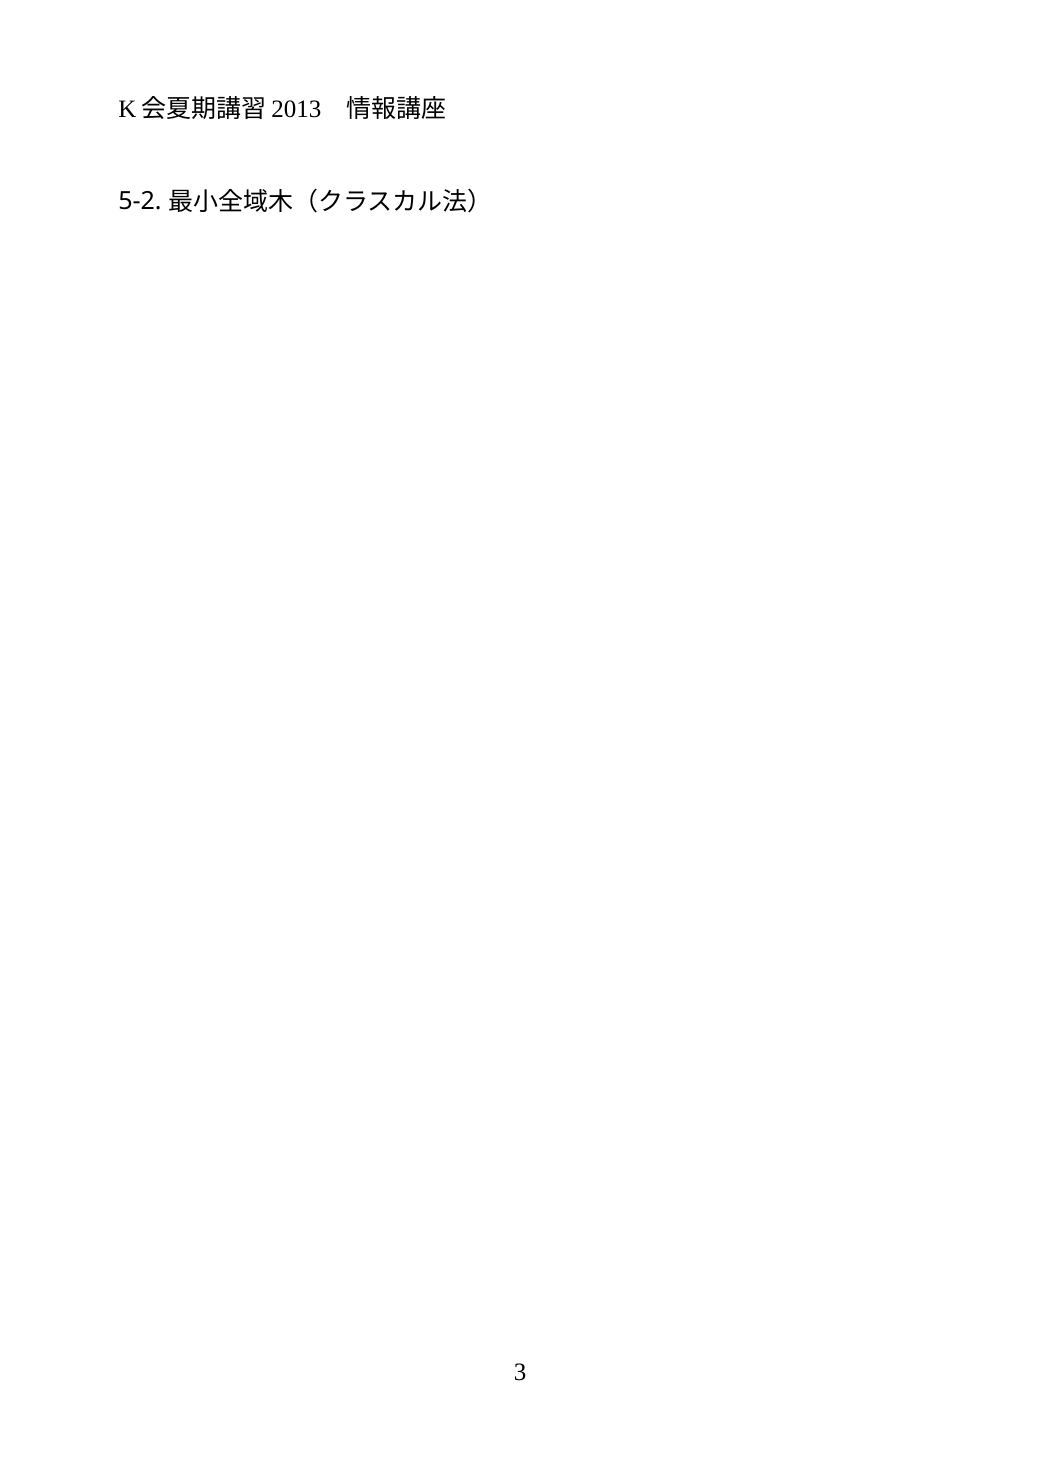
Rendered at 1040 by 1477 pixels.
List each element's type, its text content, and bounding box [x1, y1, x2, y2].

text 5-2. 最小全域木（クラスカル法） [118, 167, 921, 227]
